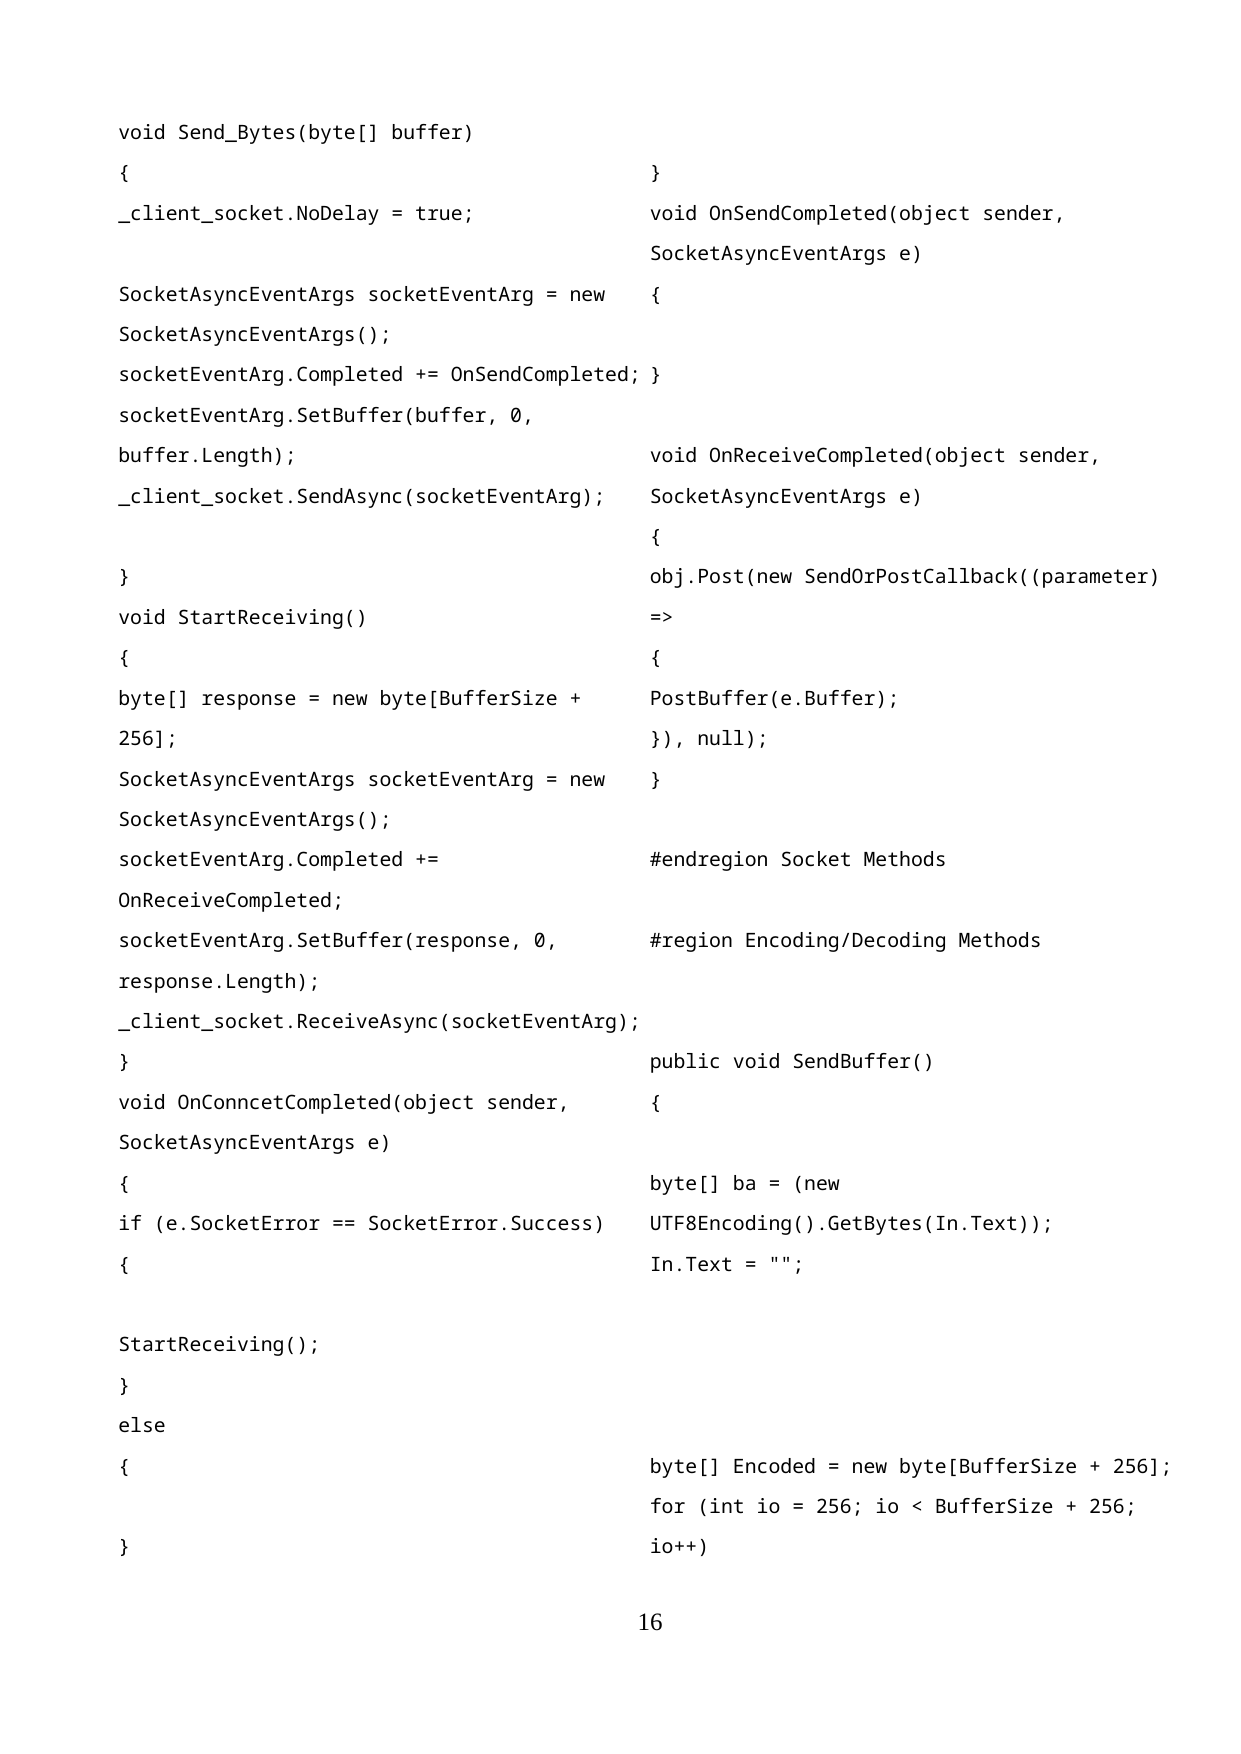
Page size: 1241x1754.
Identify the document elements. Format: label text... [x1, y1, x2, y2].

text { [649, 522, 1181, 549]
text for (int io = 256; io < BufferSize + 256; io++) [649, 1492, 1181, 1560]
text SocketAsyncEventArgs socketEventArg = new SocketAsyncEventArgs(); [118, 280, 649, 347]
text } [118, 563, 649, 590]
text byte[] Encoded = new byte[BufferSize + 256]; [649, 1452, 1181, 1479]
text } [118, 1371, 649, 1398]
text socketEventArg.SetBuffer(buffer, 0, buffer.Length); [118, 401, 649, 468]
text _client_socket.ReceiveAsync(socketEventArg); [118, 1007, 649, 1034]
text #region Encoding/Decoding Methods [649, 926, 1181, 953]
text } [649, 765, 1181, 792]
text void OnReceiveCompleted(object sender, SocketAsyncEventArgs e) [649, 441, 1181, 509]
text } [649, 158, 1181, 186]
text _client_socket.SendAsync(socketEventArg); [118, 482, 649, 509]
text void Send_Bytes(byte[] buffer) [118, 118, 649, 145]
text void OnConncetCompleted(object sender, SocketAsyncEventArgs e) [118, 1088, 649, 1156]
text socketEventArg.SetBuffer(response, 0, response.Length); [118, 926, 649, 994]
text obj.Post(new SendOrPostCallback((parameter) => [649, 563, 1181, 630]
text { [118, 158, 649, 186]
text { [649, 643, 1181, 671]
text { [118, 1250, 649, 1277]
text { [649, 1088, 1181, 1115]
text if (e.SocketError == SocketError.Success) [118, 1209, 649, 1236]
text void OnSendCompleted(object sender, SocketAsyncEventArgs e) [649, 199, 1181, 266]
text { [118, 1452, 649, 1479]
text { [118, 1169, 649, 1196]
text } [118, 1048, 649, 1075]
text void StartReceiving() [118, 603, 649, 630]
text { [649, 280, 1181, 307]
text socketEventArg.Completed += OnSendCompleted; [118, 361, 649, 388]
text { [118, 643, 649, 671]
text socketEventArg.Completed += OnReceiveCompleted; [118, 846, 649, 913]
text StartReceiving(); [118, 1331, 649, 1358]
text SocketAsyncEventArgs socketEventArg = new SocketAsyncEventArgs(); [118, 765, 649, 832]
text public void SendBuffer() [649, 1048, 1181, 1075]
text } [118, 1533, 649, 1560]
text else [118, 1411, 649, 1438]
text byte[] ba = (new UTF8Encoding().GetBytes(In.Text)); [649, 1169, 1181, 1236]
text _client_socket.NoDelay = true; [118, 199, 649, 226]
text byte[] response = new byte[BufferSize + 256]; [118, 684, 649, 751]
text PostBuffer(e.Buffer); [649, 684, 1181, 711]
text }), null); [649, 724, 1181, 751]
text #endregion Socket Methods [649, 846, 1181, 873]
text } [649, 361, 1181, 388]
text In.Text = ""; [649, 1250, 1181, 1277]
